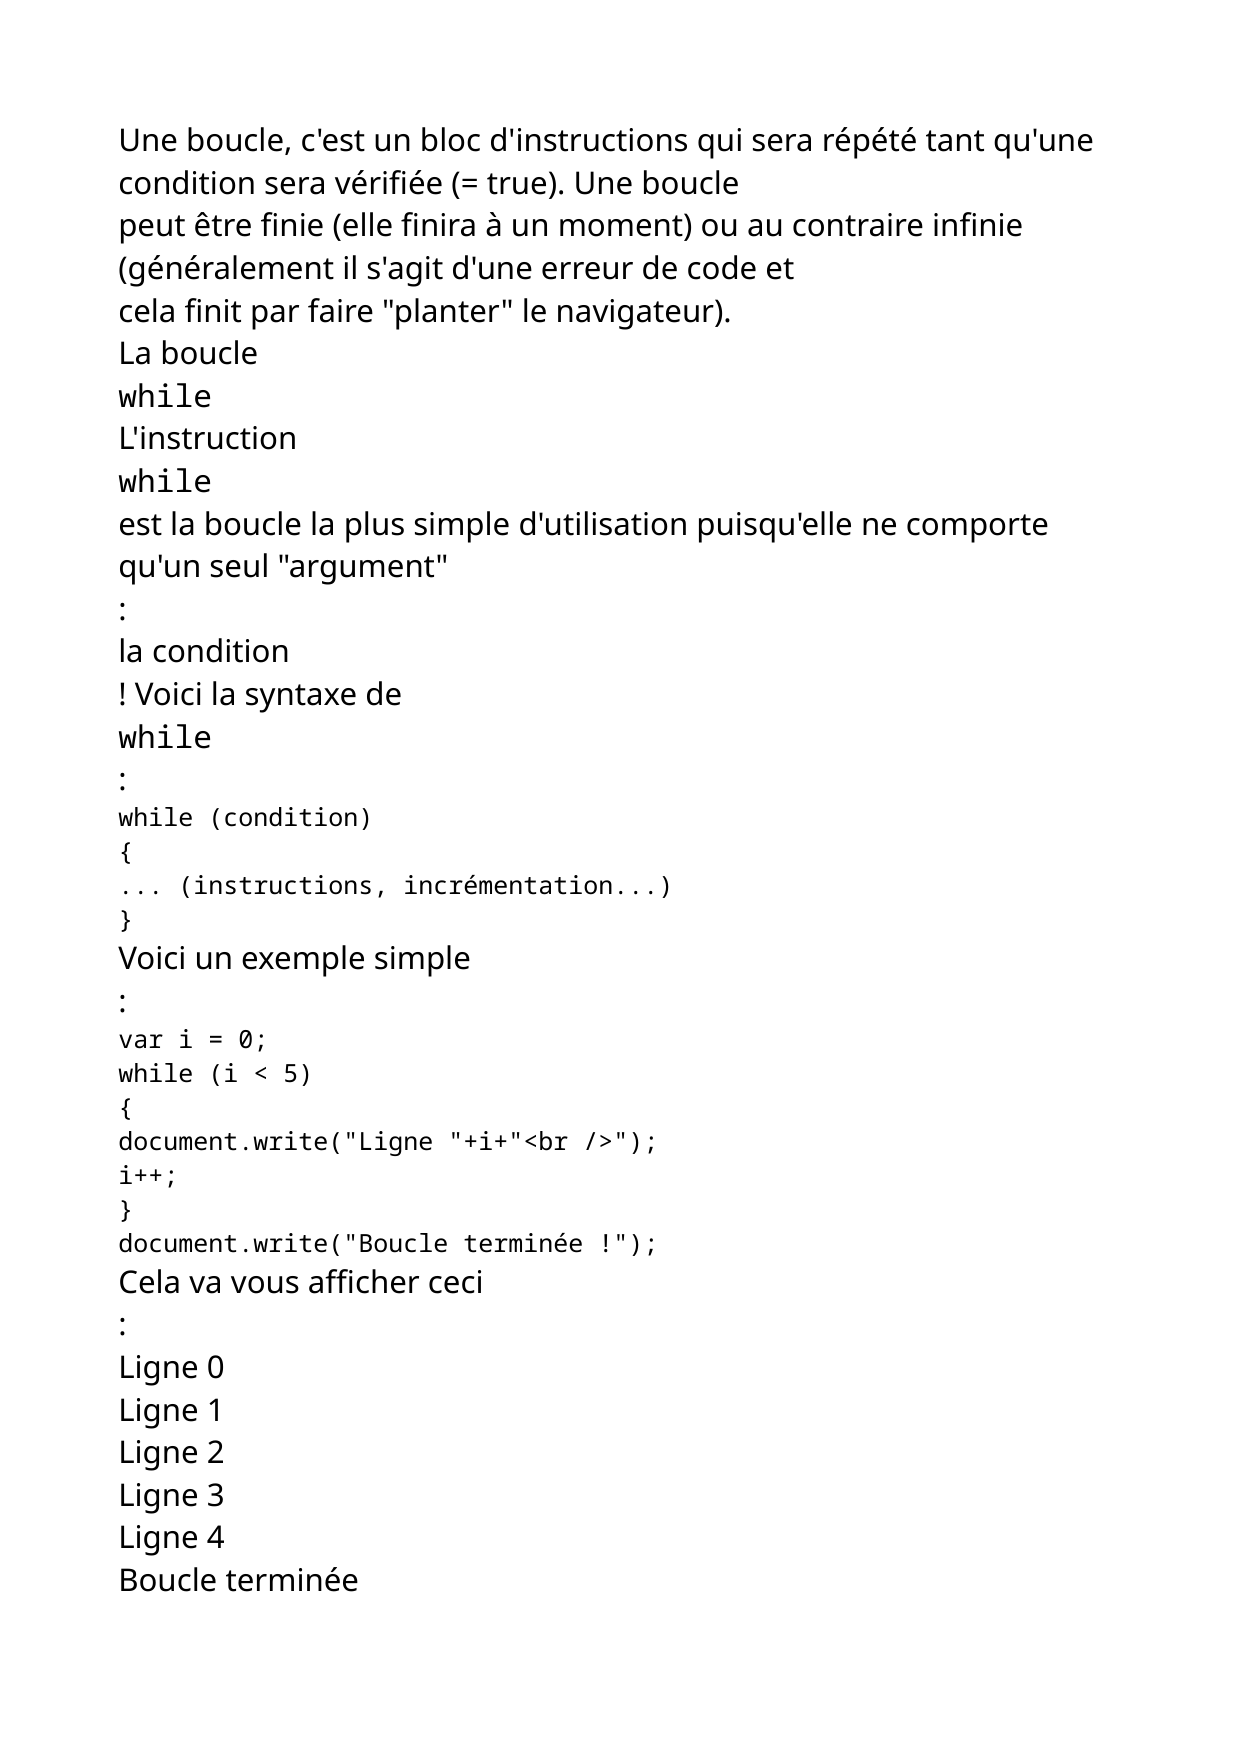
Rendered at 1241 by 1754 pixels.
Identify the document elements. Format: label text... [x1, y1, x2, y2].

text Ligne 2 [118, 1430, 1122, 1473]
text Ligne 4 [118, 1515, 1122, 1558]
text while (i < 5) [118, 1055, 1122, 1089]
text i++; [118, 1157, 1122, 1192]
text while [118, 374, 1122, 416]
text while [118, 459, 1122, 502]
text { [118, 834, 1122, 868]
text peut être finie (elle finira à un moment) ou au contraire infinie (généralement il s'agit d'une erreur de code et [118, 203, 1122, 288]
text while [118, 714, 1122, 757]
text Cela va vous afficher ceci [118, 1260, 1122, 1302]
text } [118, 1192, 1122, 1226]
text Ligne 1 [118, 1387, 1122, 1430]
text Ligne 3 [118, 1473, 1122, 1515]
text : [118, 587, 1122, 629]
text var i = 0; [118, 1021, 1122, 1055]
text : [118, 979, 1122, 1021]
text est la boucle la plus simple d'utilisation puisqu'elle ne comporte qu'un seul "argument" [118, 502, 1122, 587]
text la condition [118, 629, 1122, 672]
text ... (instructions, incrémentation...) [118, 868, 1122, 902]
text { [118, 1089, 1122, 1123]
text La boucle [118, 331, 1122, 374]
text : [118, 757, 1122, 800]
text Ligne 0 [118, 1345, 1122, 1387]
text while (condition) [118, 800, 1122, 834]
text Boucle terminée [118, 1558, 1122, 1601]
text Une boucle, c'est un bloc d'instructions qui sera répété tant qu'une condition sera vérifiée (= true). Une boucle [118, 118, 1122, 203]
text L'instruction [118, 416, 1122, 459]
text document.write("Boucle terminée !"); [118, 1226, 1122, 1260]
text Voici un exemple simple [118, 936, 1122, 979]
text cela finit par faire "planter" le navigateur). [118, 288, 1122, 331]
text document.write("Ligne "+i+"<br />"); [118, 1123, 1122, 1157]
text : [118, 1302, 1122, 1345]
text } [118, 902, 1122, 936]
text ! Voici la syntaxe de [118, 672, 1122, 714]
